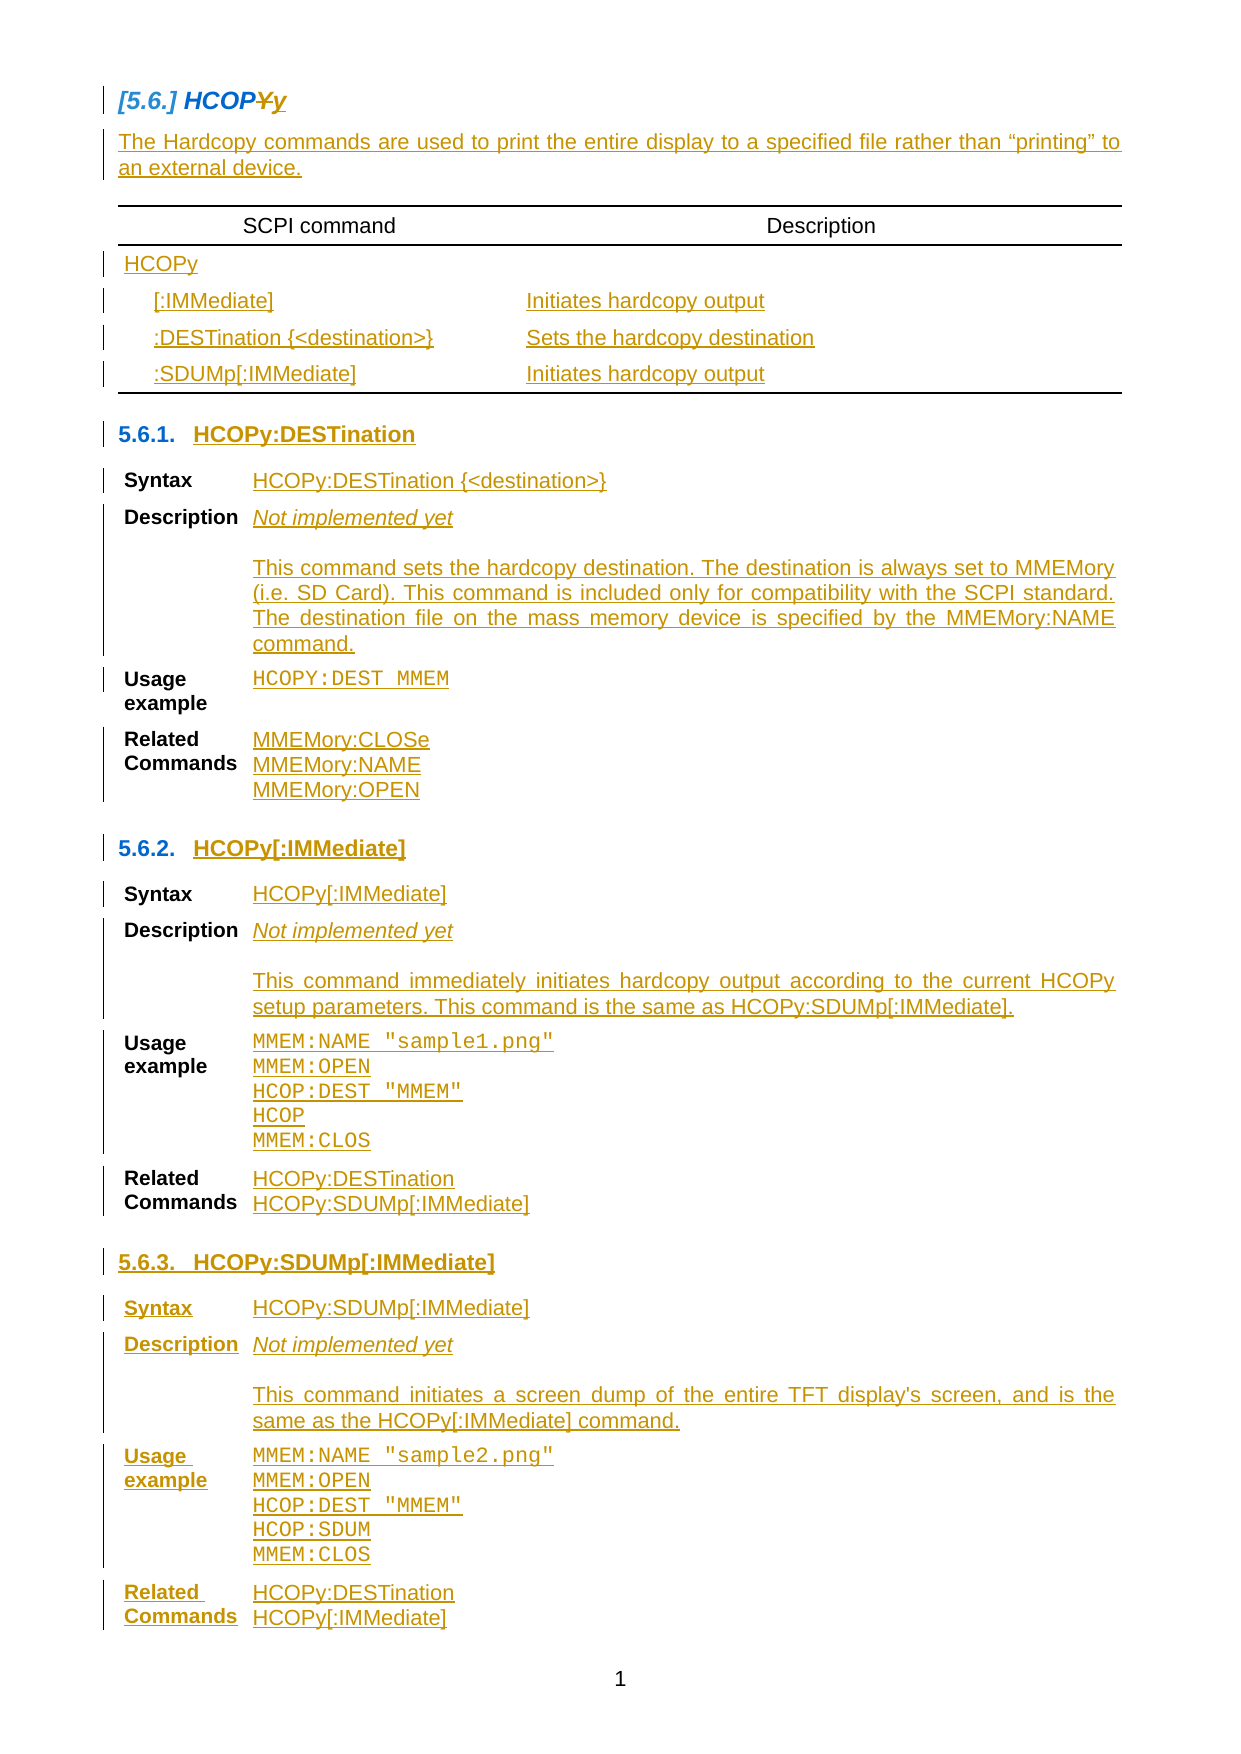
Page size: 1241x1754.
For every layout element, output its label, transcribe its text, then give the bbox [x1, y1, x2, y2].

table_cell MMEM:NAME "sample1.png" MMEM:OPEN HCOP:DEST "MMEM" HCOP MMEM:CLOS [247, 1025, 1122, 1160]
subtitle HCOPy:DESTination [118, 421, 1122, 447]
table_header HCOPy:SDUMp[:IMMediate] [247, 1290, 1122, 1326]
table_cell Usage example [118, 661, 247, 721]
table_cell Related Commands [118, 1574, 247, 1636]
table_cell Initiates hardcopy output [521, 282, 1122, 319]
table_header SCPI command [118, 207, 521, 243]
table_header Syntax [118, 876, 247, 912]
table_header HCOPy[:IMMediate] [247, 876, 1122, 912]
table_cell Not implemented yet This command initiates a screen dump of the entire TFT display's screen, and is the same as the HCOPy[:IMMediate] command. [247, 1326, 1122, 1438]
table_header Syntax [118, 1290, 247, 1326]
table_header Description [521, 207, 1122, 243]
table_cell Related Commands [118, 1160, 247, 1222]
table_cell Description [118, 912, 247, 1024]
text an external device. [118, 152, 1122, 179]
table_cell Related Commands [118, 721, 247, 808]
table_header Syntax [118, 462, 247, 499]
text The Hardcopy commands are used to print the entire display to a specified file rather than “printing” to [118, 129, 1122, 151]
table_cell Description [118, 499, 247, 661]
table_cell Initiates hardcopy output [521, 356, 1122, 392]
subtitle HCOPy:SDUMp[:IMMediate] [118, 1248, 1122, 1275]
table_cell [:IMMediate] [118, 282, 521, 319]
table_cell :SDUMp[:IMMediate] [118, 356, 521, 392]
table_cell Not implemented yet This command immediately initiates hardcopy output according to the current HCOPy setup parameters. This command is the same as HCOPy:SDUMp[:IMMediate]. [247, 912, 1122, 1024]
table_cell :DESTination {<destination>} [118, 319, 521, 356]
table_cell Description [118, 1326, 247, 1438]
table_cell HCOPy:DESTination HCOPy[:IMMediate] [247, 1574, 1122, 1636]
table_cell HCOPy:DESTination HCOPy:SDUMp[:IMMediate] [247, 1160, 1122, 1222]
table_cell Usage example [118, 1025, 247, 1160]
table_cell HCOPy [118, 246, 521, 282]
table_cell MMEM:NAME "sample2.png" MMEM:OPEN HCOP:DEST "MMEM" HCOP:SDUM MMEM:CLOS [247, 1439, 1122, 1574]
table_cell Not implemented yet This command sets the hardcopy destination. The destination is always set to MMEMory (i.e. SD Card). This command is included only for compatibility with the SCPI standard. The destination file on the mass memory device is specified by the MMEMory:NAME command. [247, 499, 1122, 661]
table_header HCOPy:DESTination {<destination>} [247, 462, 1122, 499]
subtitle HCOPy[:IMMediate] [118, 834, 1122, 861]
table_cell HCOPY:DEST MMEM [247, 661, 1122, 721]
table_cell Sets the hardcopy destination [521, 319, 1122, 356]
table_cell [521, 246, 1122, 282]
subtitle HCOPy [118, 86, 1122, 114]
table_cell MMEMory:CLOSe MMEMory:NAME MMEMory:OPEN [247, 721, 1122, 808]
table_cell Usage example [118, 1439, 247, 1574]
